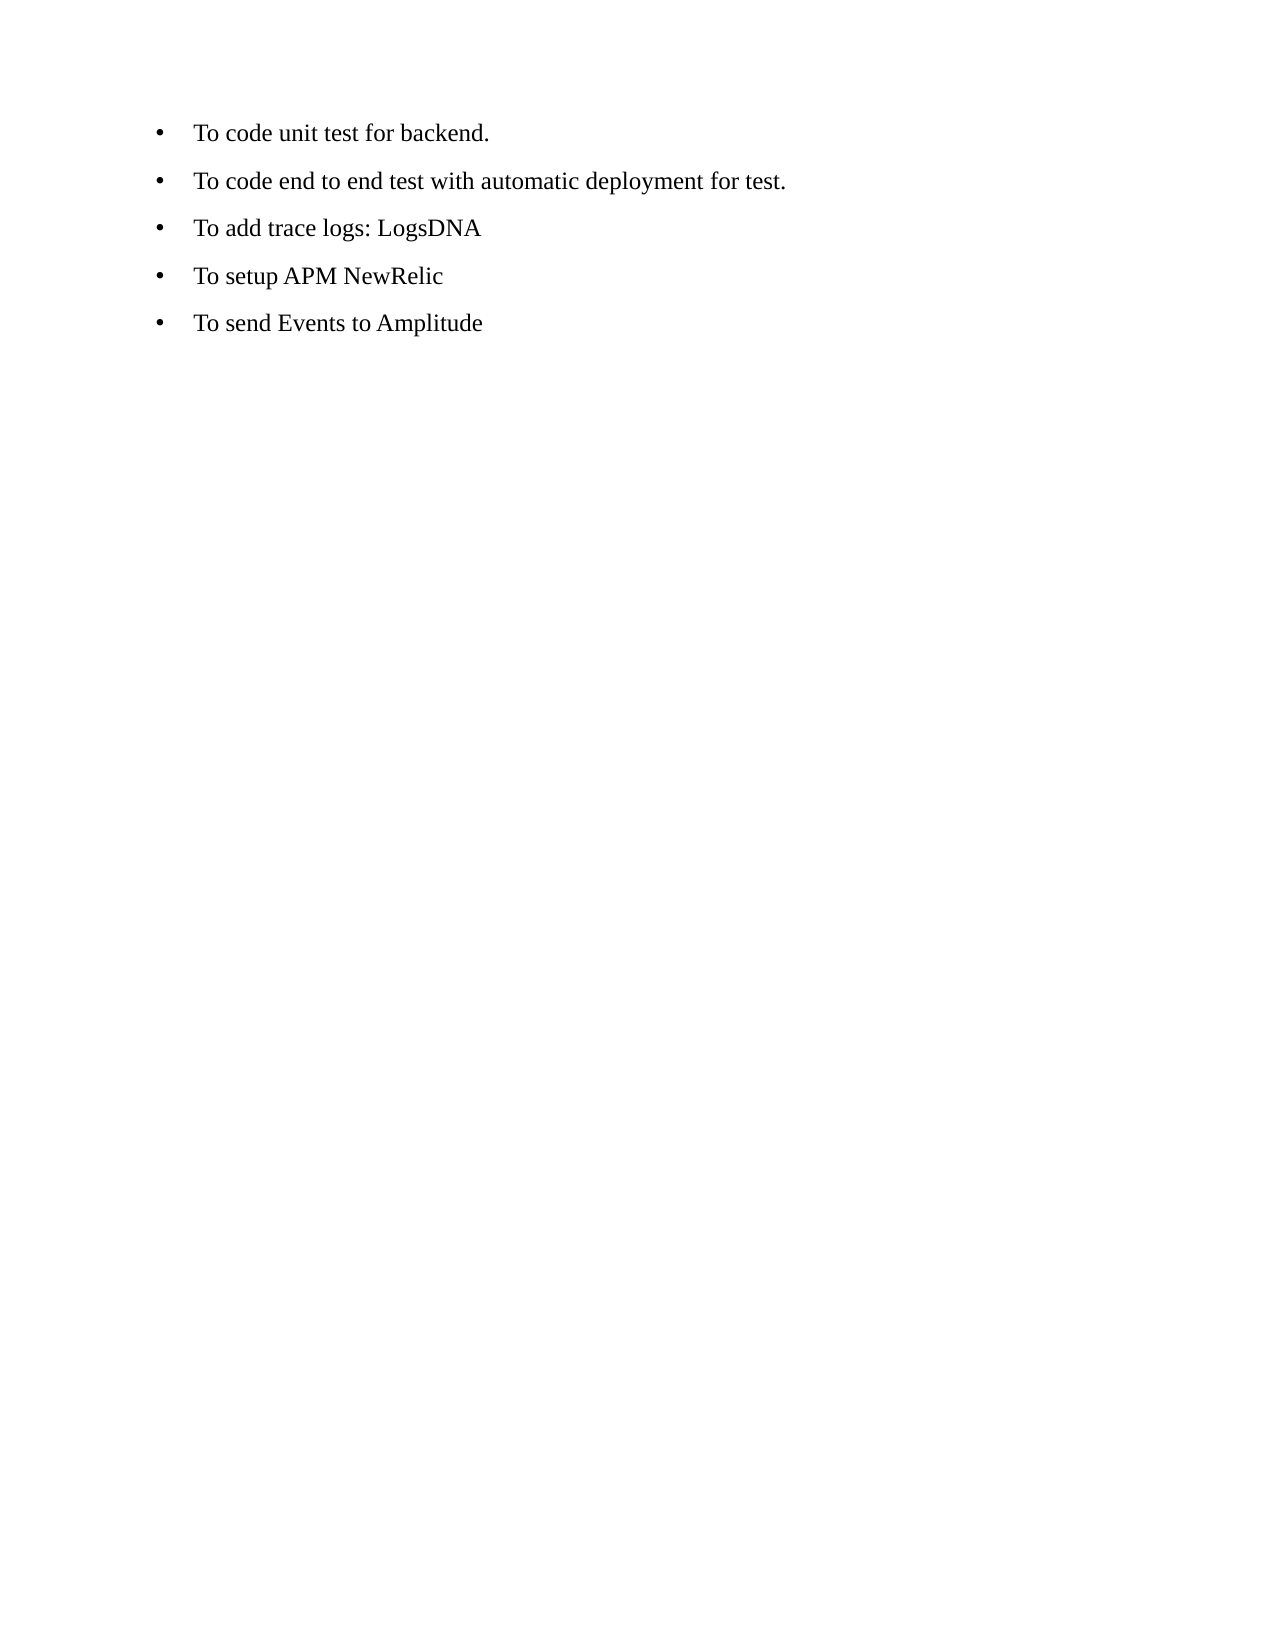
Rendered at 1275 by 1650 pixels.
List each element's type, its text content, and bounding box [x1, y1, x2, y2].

list To code end to end test with automatic deployment for test. [156, 166, 1157, 194]
list To add trace logs: LogsDNA [156, 213, 1157, 242]
list To code unit test for backend. [156, 118, 1157, 147]
list To send Events to Amplitude [156, 308, 1157, 337]
list To setup APM NewRelic [156, 261, 1157, 290]
